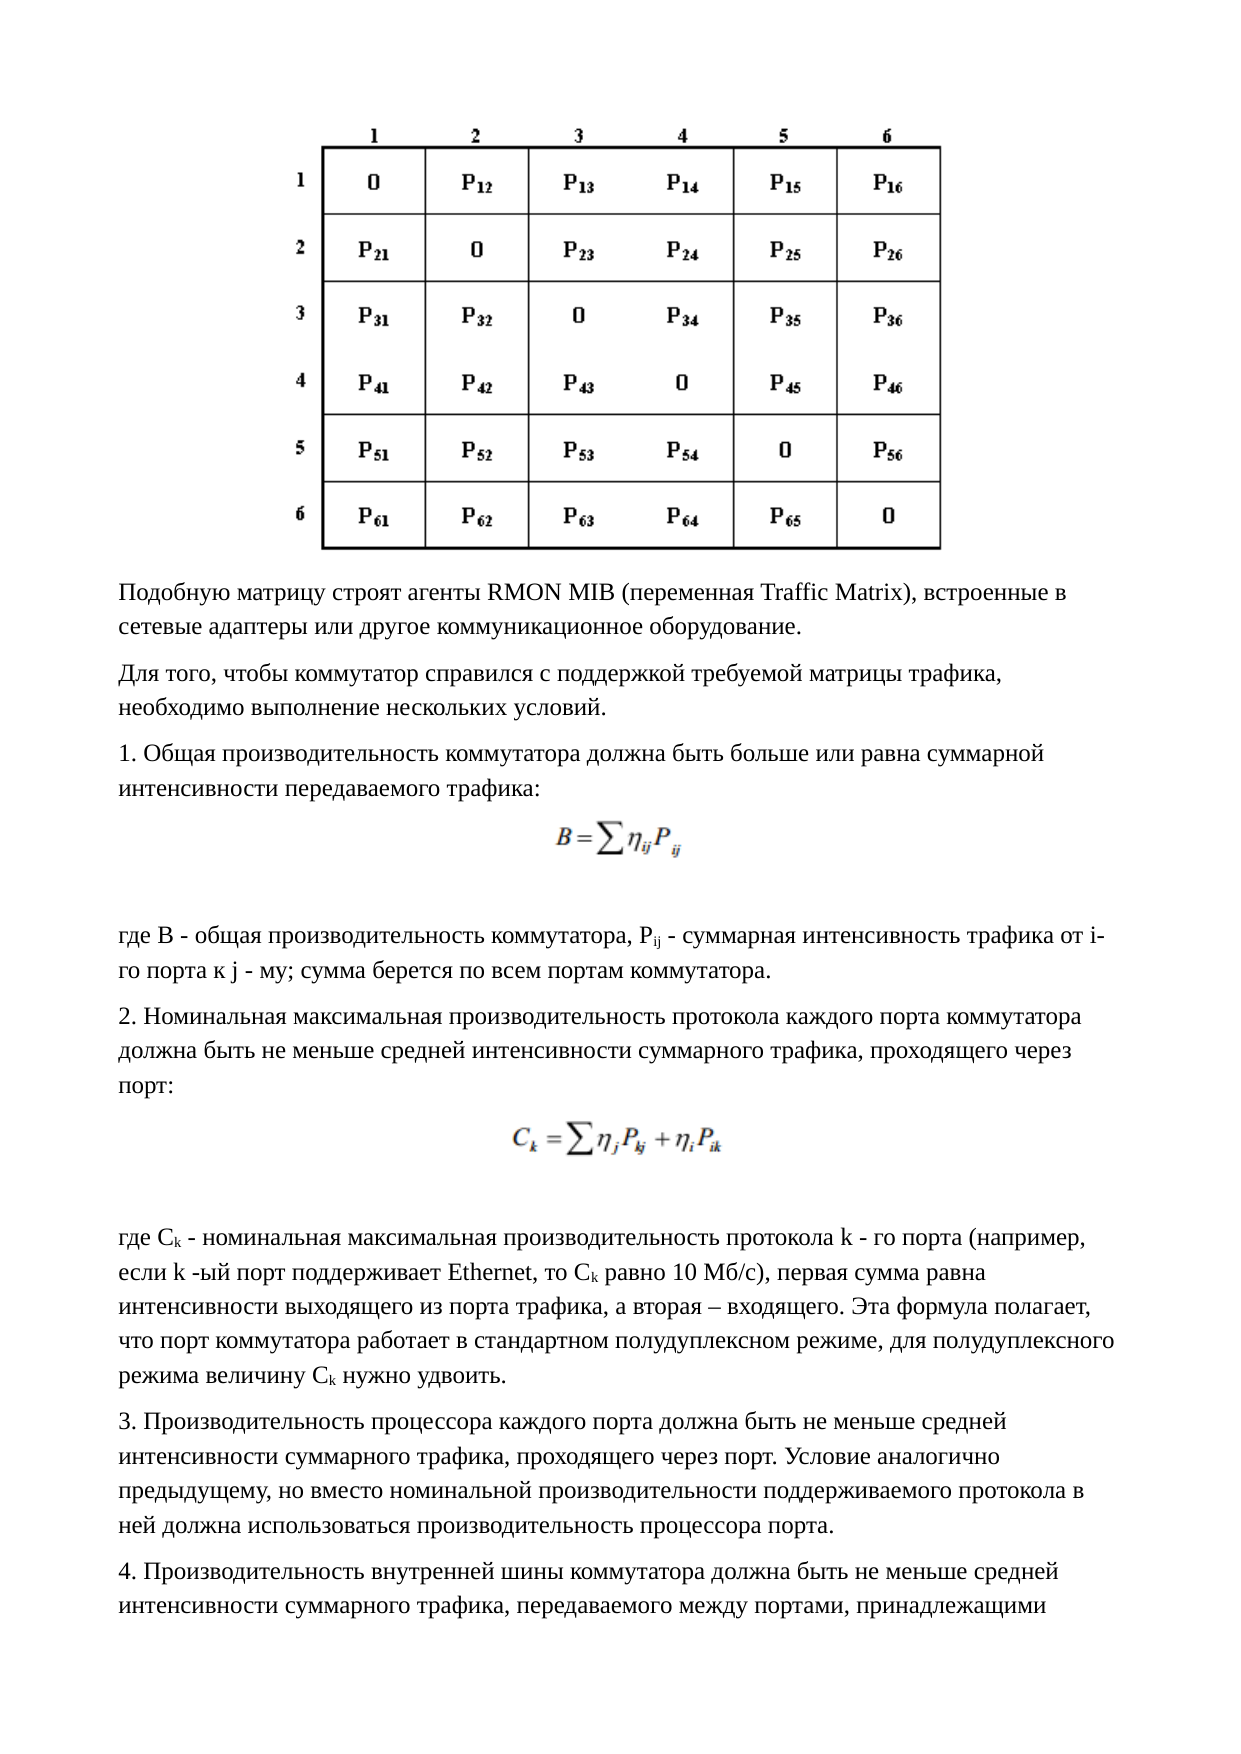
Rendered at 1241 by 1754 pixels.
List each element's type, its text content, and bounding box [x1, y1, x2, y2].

text Для того, чтобы коммутатор справился с поддержкой требуемой матрицы трафика, необходимо выполнение нескольких условий. [118, 658, 1122, 721]
text 1. Общая производительность коммутатора должна быть больше или равна суммарной интенсивности передаваемого трафика: [118, 738, 1122, 802]
text 4. Производительность внутренней шины коммутатора должна быть не меньше средней интенсивности суммарного трафика, передаваемого между портами, принадлежащими [118, 1556, 1122, 1619]
text где B - общая производительность коммутатора, Pij - суммарная интенсивность трафика от i- го порта к j - му; сумма берется по всем портам коммутатора. [118, 920, 1122, 983]
picture [549, 807, 691, 869]
picture [284, 118, 957, 572]
text 2. Номинальная максимальная производительность протокола каждого порта коммутатора должна быть не меньше средней интенсивности суммарного трафика, проходящего через порт: [118, 1001, 1122, 1099]
text Подобную матрицу строят агенты RMON MIB (переменная Traffic Matrix), встроенные в сетевые адаптеры или другое коммуникационное оборудование. [118, 118, 1122, 640]
text 3. Производительность процессора каждого порта должна быть не меньше средней интенсивности суммарного трафика, проходящего через порт. Условие аналогично предыдущему, но вместо номинальной производительности поддерживаемого протокола в ней должна использоваться производительность процессора порта. [118, 1406, 1122, 1538]
picture [497, 1104, 743, 1171]
text где Ck - номинальная максимальная производительность протокола k - го порта (например, если k -ый порт поддерживает Ethernet, то Ck равно 10 Мб/с), первая сумма равна интенсивности выходящего из порта трафика, а вторая – входящего. Эта формула полагает, что порт коммутатора работает в стандартном полудуплексном режиме, для полудуплексного режима величину Ck нужно удвоить. [118, 1222, 1122, 1389]
